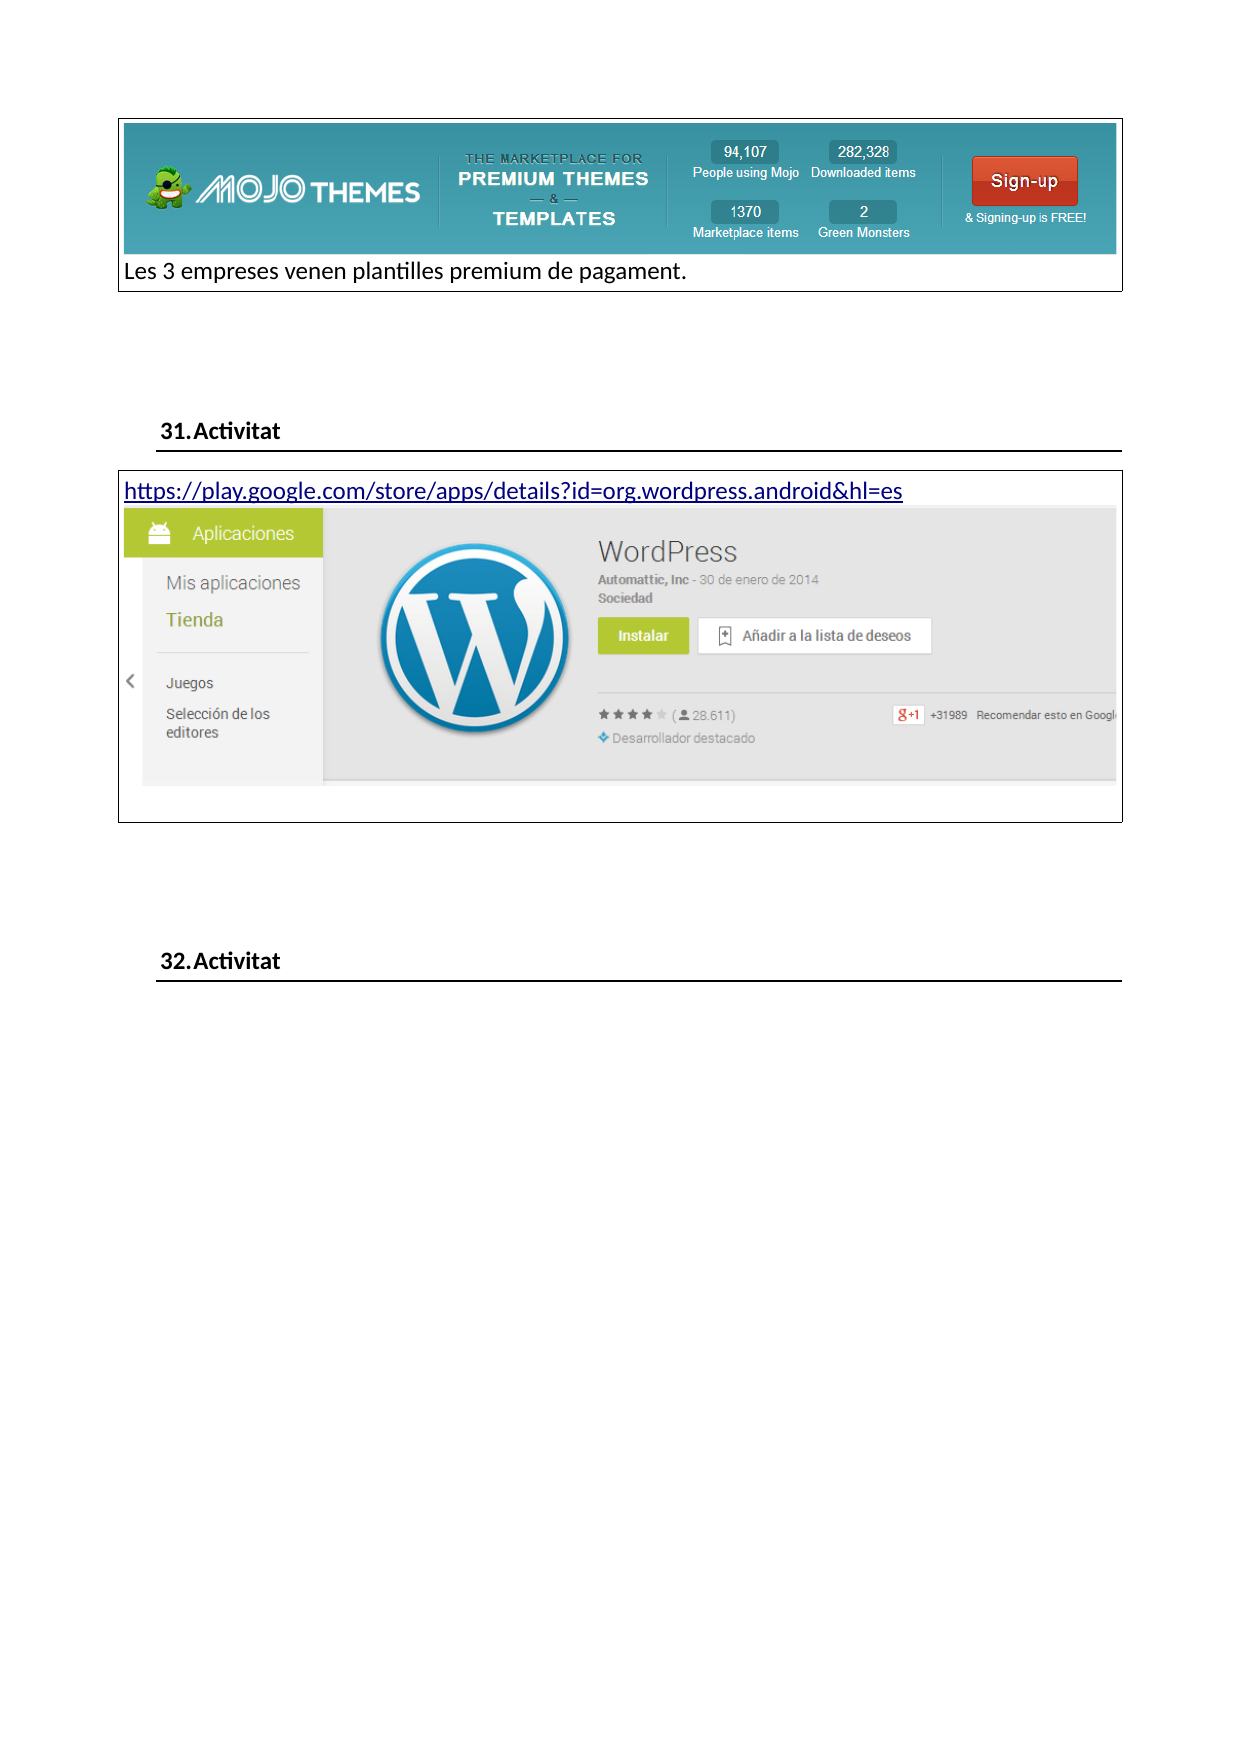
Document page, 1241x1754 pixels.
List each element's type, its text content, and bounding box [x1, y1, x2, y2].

picture [123, 123, 1117, 255]
list Activitat [156, 941, 1122, 980]
table_header https://play.google.com/store/apps/details?id=org.wordpress.android&hl=es [119, 471, 1122, 822]
table_header Les 3 empreses venen plantilles premium de pagament. [119, 119, 1122, 291]
list Activitat [156, 410, 1122, 450]
picture [123, 505, 1117, 786]
